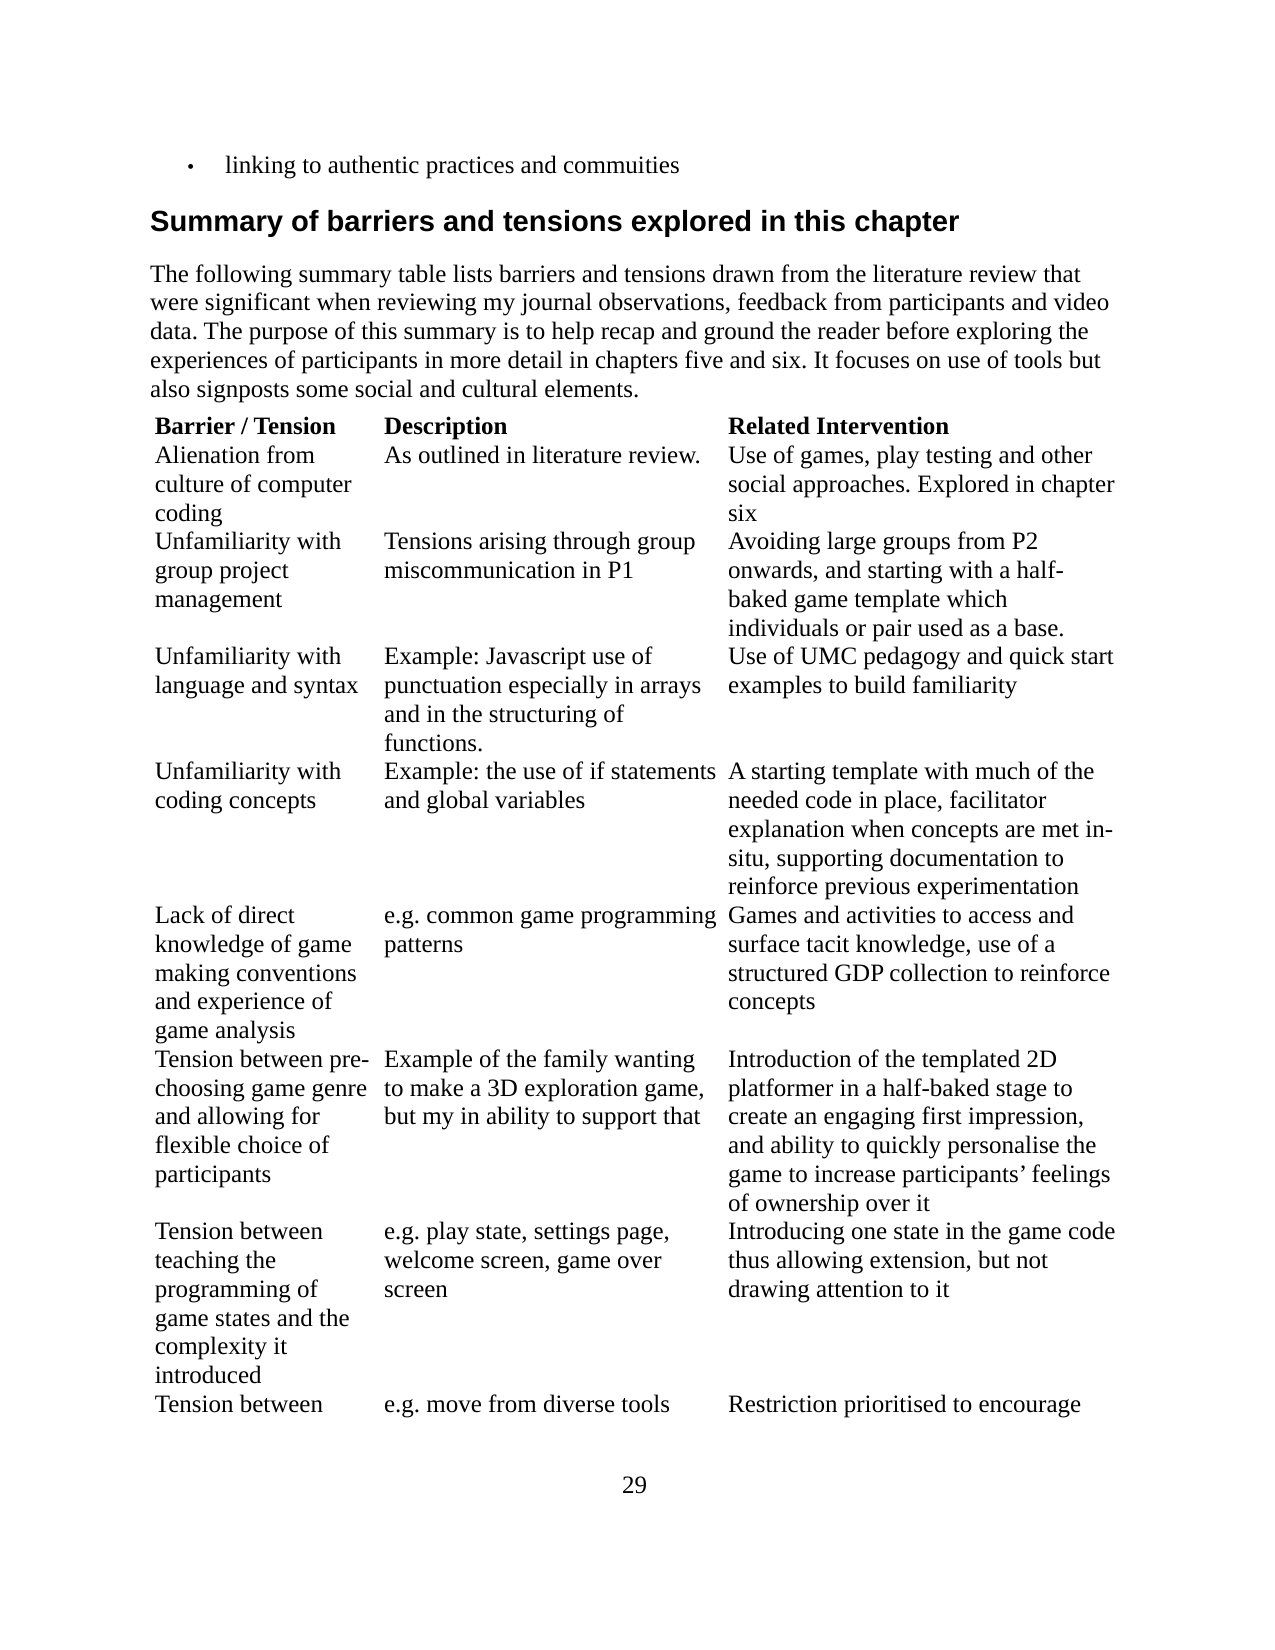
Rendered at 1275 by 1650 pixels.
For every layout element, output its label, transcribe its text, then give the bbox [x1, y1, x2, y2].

text The following summary table lists barriers and tensions drawn from the literature review that were significant when reviewing my journal observations, feedback from participants and video data. The purpose of this summary is to help recap and ground the reader before exploring the experiences of participants in more detail in chapters five and six. It focuses on use of tools but also signposts some social and cultural elements. [150, 259, 1125, 402]
table_cell Example: the use of if statements and global variables [379, 756, 723, 900]
table_cell A starting template with much of the needed code in place, facilitator explanation when concepts are met in-situ, supporting documentation to reinforce previous experimentation [724, 756, 1125, 900]
table_cell e.g. move from diverse tools [379, 1389, 723, 1418]
table_header Related Intervention [724, 411, 1125, 440]
table_cell Unfamiliarity with coding concepts [150, 756, 379, 900]
table_cell Tension between pre-choosing game genre and allowing for flexible choice of participants [150, 1044, 379, 1216]
table_cell Tension between [150, 1389, 379, 1418]
table_cell Unfamiliarity with language and syntax [150, 641, 379, 756]
table_cell Example of the family wanting to make a 3D exploration game, but my in ability to support that [379, 1044, 723, 1216]
table_cell e.g. common game programming patterns [379, 900, 723, 1044]
table_cell Introducing one state in the game code thus allowing extension, but not drawing attention to it [724, 1216, 1125, 1389]
table_cell e.g. play state, settings page, welcome screen, game over screen [379, 1216, 723, 1389]
table_header Barrier / Tension [150, 411, 379, 440]
table_cell Tensions arising through group miscommunication in P1 [379, 526, 723, 641]
table_cell Unfamiliarity with group project management [150, 526, 379, 641]
table_cell Alienation from culture of computer coding [150, 440, 379, 526]
table_cell Use of UMC pedagogy and quick start examples to build familiarity [724, 641, 1125, 756]
table_cell Tension between teaching the programming of game states and the complexity it introduced [150, 1216, 379, 1389]
table_cell Games and activities to access and surface tacit knowledge, use of a structured GDP collection to reinforce concepts [724, 900, 1125, 1044]
table_cell Restriction prioritised to encourage [724, 1389, 1125, 1418]
table_cell As outlined in literature review. [379, 440, 723, 526]
table_cell Use of games, play testing and other social approaches. Explored in chapter six [724, 440, 1125, 526]
table_cell Avoiding large groups from P2 onwards, and starting with a half-baked game template which individuals or pair used as a base. [724, 526, 1125, 641]
subtitle Summary of barriers and tensions explored in this chapter [150, 204, 1125, 237]
table_cell Example: Javascript use of punctuation especially in arrays and in the structuring of functions. [379, 641, 723, 756]
list linking to authentic practices and commuities [187, 150, 1125, 179]
table_header Description [379, 411, 723, 440]
table_cell Introduction of the templated 2D platformer in a half-baked stage to create an engaging first impression, and ability to quickly personalise the game to increase participants’ feelings of ownership over it [724, 1044, 1125, 1216]
table_cell Lack of direct knowledge of game making conventions and experience of game analysis [150, 900, 379, 1044]
